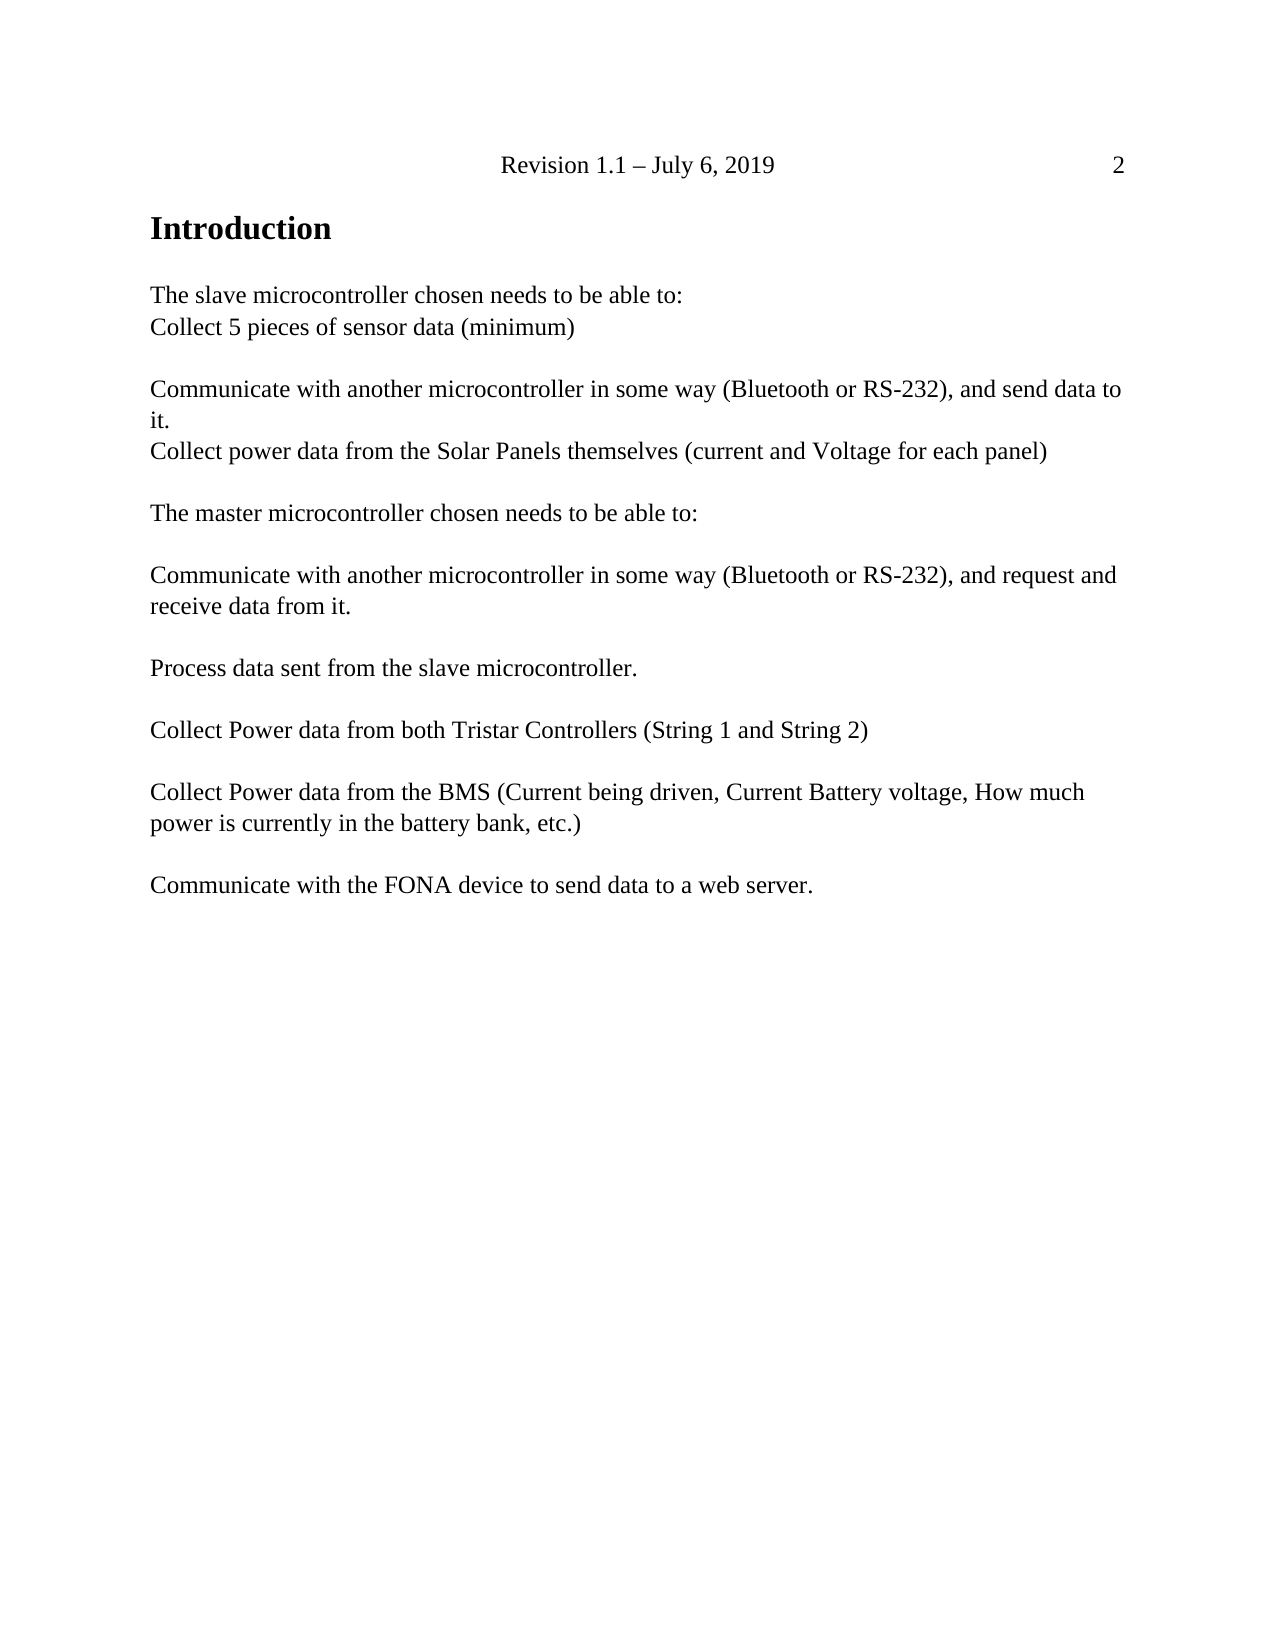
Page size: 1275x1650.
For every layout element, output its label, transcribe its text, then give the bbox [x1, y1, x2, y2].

text Collect power data from the Solar Panels themselves (current and Voltage for each panel) [150, 436, 1125, 464]
text Communicate with another microcontroller in some way (Bluetooth or RS-232), and request and receive data from it. [150, 560, 1125, 620]
text Collect 5 pieces of sensor data (minimum) [150, 312, 1125, 340]
text The slave microcontroller chosen needs to be able to: [150, 281, 1125, 309]
text Collect Power data from both Tristar Controllers (String 1 and String 2) [150, 715, 1125, 744]
text Process data sent from the slave microcontroller. [150, 653, 1125, 682]
text Collect Power data from the BMS (Current being driven, Current Battery voltage, How much power is currently in the battery bank, etc.) [150, 777, 1125, 837]
text Communicate with the FONA device to send data to a web server. [150, 870, 1125, 899]
text Communicate with another microcontroller in some way (Bluetooth or RS-232), and send data to it. [150, 374, 1125, 433]
text The master microcontroller chosen needs to be able to: [150, 498, 1125, 527]
text Introduction [150, 208, 1125, 247]
